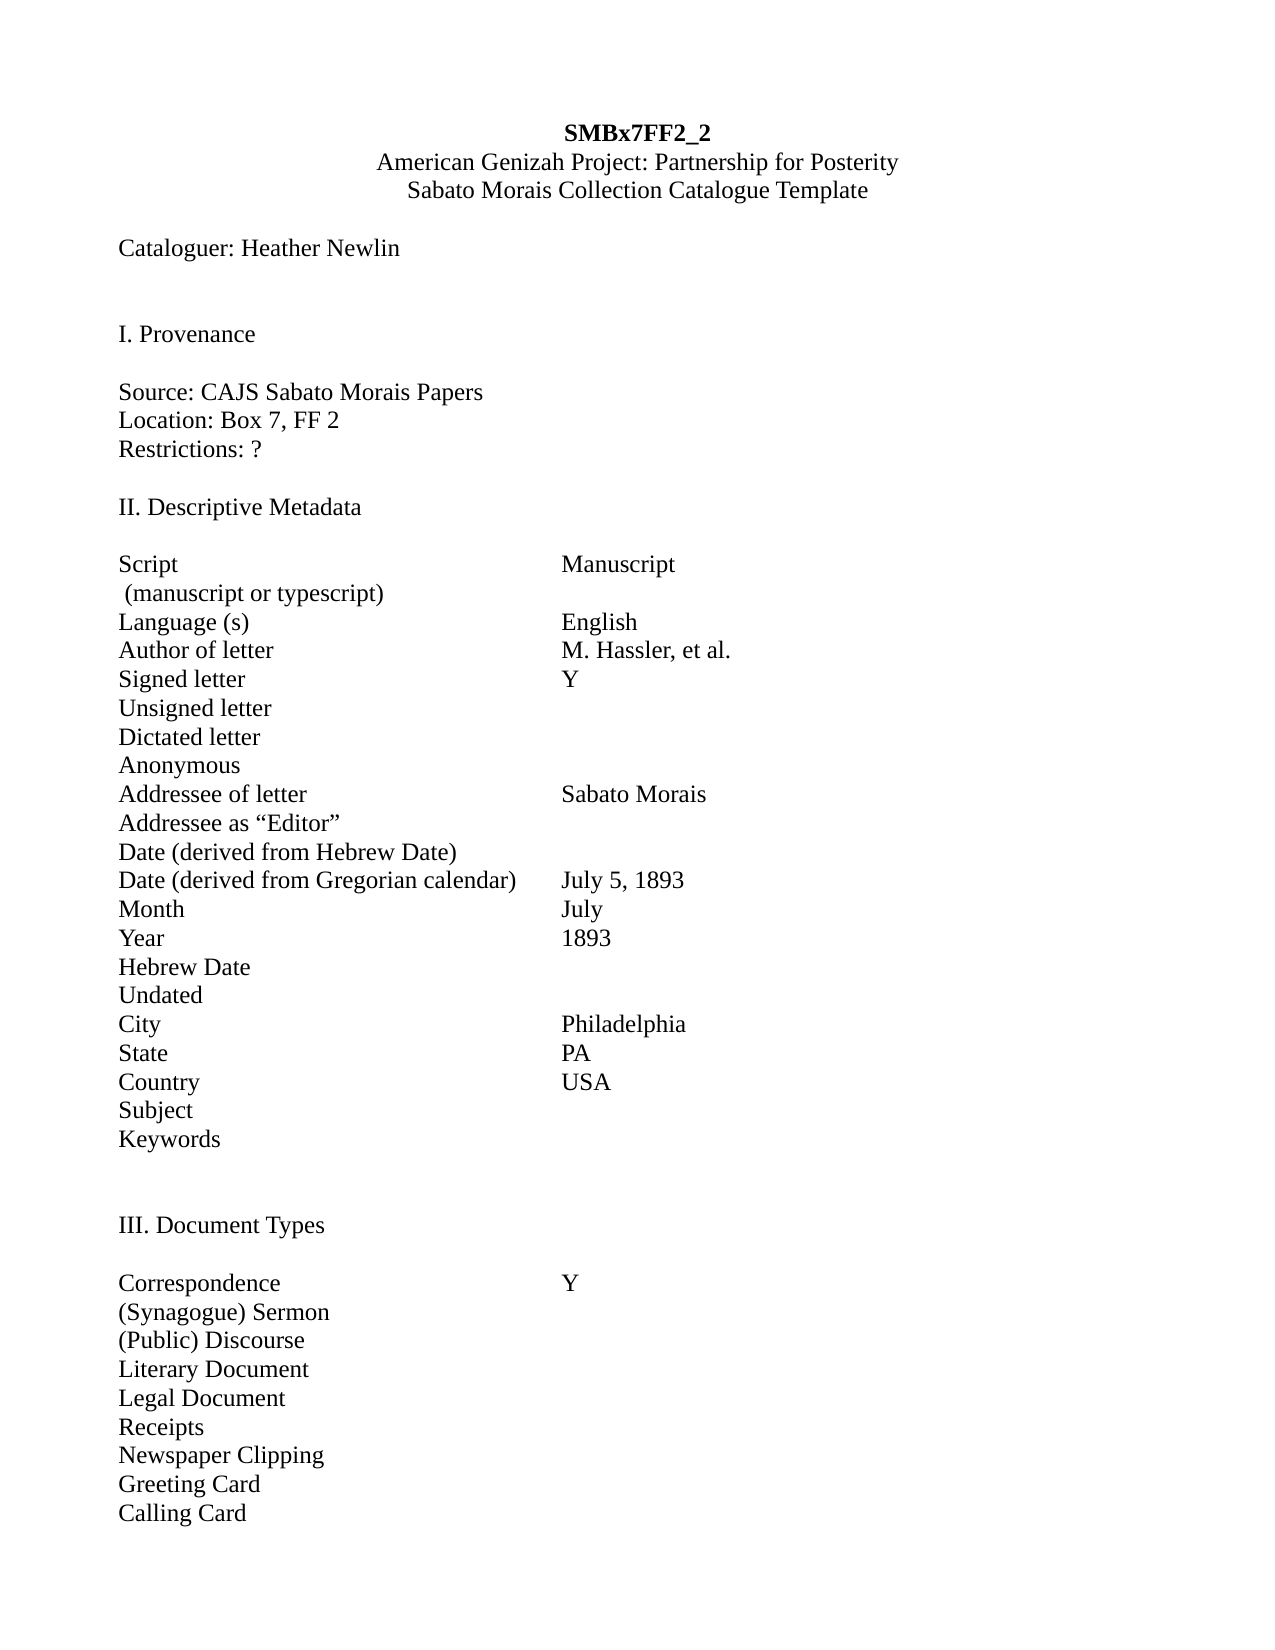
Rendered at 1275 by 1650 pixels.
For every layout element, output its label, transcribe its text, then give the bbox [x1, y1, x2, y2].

text Greeting Card [118, 1469, 1157, 1498]
text Restrictions: ? [118, 434, 1157, 463]
text Hebrew Date [118, 952, 1157, 981]
text Keywords [118, 1124, 1157, 1153]
text Receipts [118, 1412, 1157, 1441]
text Newspaper Clipping [118, 1441, 1157, 1469]
text Addressee of letter Sabato Morais [118, 779, 1157, 808]
text Source: CAJS Sabato Morais Papers [118, 377, 1157, 406]
text City Philadelphia [118, 1009, 1157, 1038]
text Date (derived from Gregorian calendar) July 5, 1893 [118, 866, 1157, 894]
text III. Document Types [118, 1211, 1157, 1239]
text Unsigned letter [118, 693, 1157, 722]
text (manuscript or typescript) [118, 578, 1157, 607]
text Literary Document [118, 1354, 1157, 1383]
text Subject [118, 1096, 1157, 1124]
text Cataloguer: Heather Newlin [118, 233, 1157, 262]
text Legal Document [118, 1383, 1157, 1412]
text Dictated letter [118, 722, 1157, 751]
text Date (derived from Hebrew Date) [118, 837, 1157, 866]
text American Genizah Project: Partnership for Posterity [118, 147, 1157, 176]
text Location: Box 7, FF 2 [118, 406, 1157, 434]
text I. Provenance [118, 319, 1157, 348]
text Sabato Morais Collection Catalogue Template [118, 176, 1157, 204]
text Undated [118, 981, 1157, 1009]
text Year 1893 [118, 923, 1157, 952]
text (Synagogue) Sermon [118, 1297, 1157, 1326]
text Correspondence Y [118, 1268, 1157, 1297]
text Script Manuscript [118, 549, 1157, 578]
text Signed letter Y [118, 664, 1157, 693]
text Anonymous [118, 751, 1157, 779]
text Language (s) English [118, 607, 1157, 636]
text SMBx7FF2_2 [118, 118, 1157, 147]
text Calling Card [118, 1498, 1157, 1527]
text State PA [118, 1038, 1157, 1067]
text II. Descriptive Metadata [118, 492, 1157, 521]
text (Public) Discourse [118, 1326, 1157, 1354]
text Author of letter M. Hassler, et al. [118, 636, 1157, 664]
text Country USA [118, 1067, 1157, 1096]
text Addressee as “Editor” [118, 808, 1157, 837]
text Month July [118, 894, 1157, 923]
